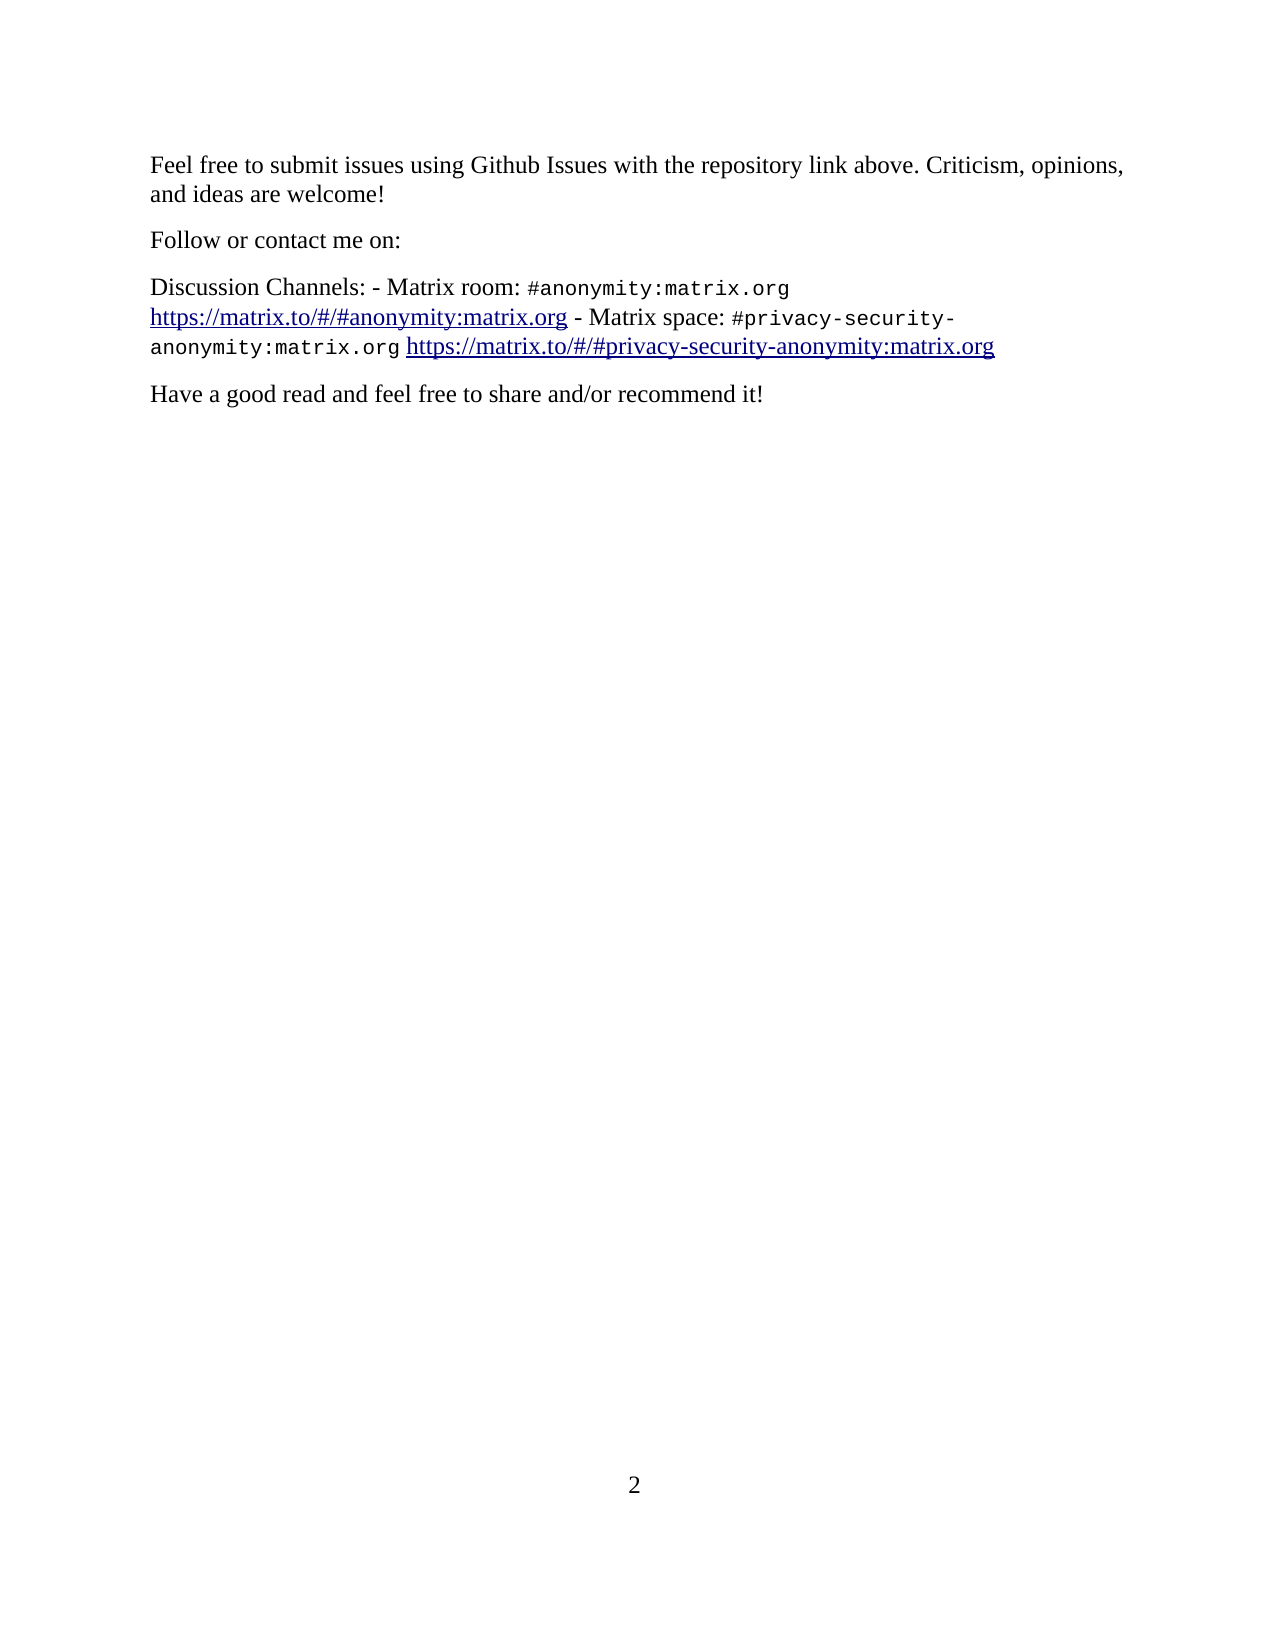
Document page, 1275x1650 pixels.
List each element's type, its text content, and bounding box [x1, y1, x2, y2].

text Have a good read and feel free to share and/or recommend it! [150, 379, 1125, 407]
text Follow or contact me on: [150, 225, 1125, 254]
text Discussion Channels: - Matrix room: #anonymity:matrix.org https://matrix.to/#/#anonymity:matrix.org - Matrix space: #privacy-security-anonymity:matrix.org https://matrix.to/#/#privacy-security-anonymity:matrix.org [150, 272, 1125, 361]
text Feel free to submit issues using Github Issues with the repository link above. Criticism, opinions, and ideas are welcome! [150, 150, 1125, 207]
